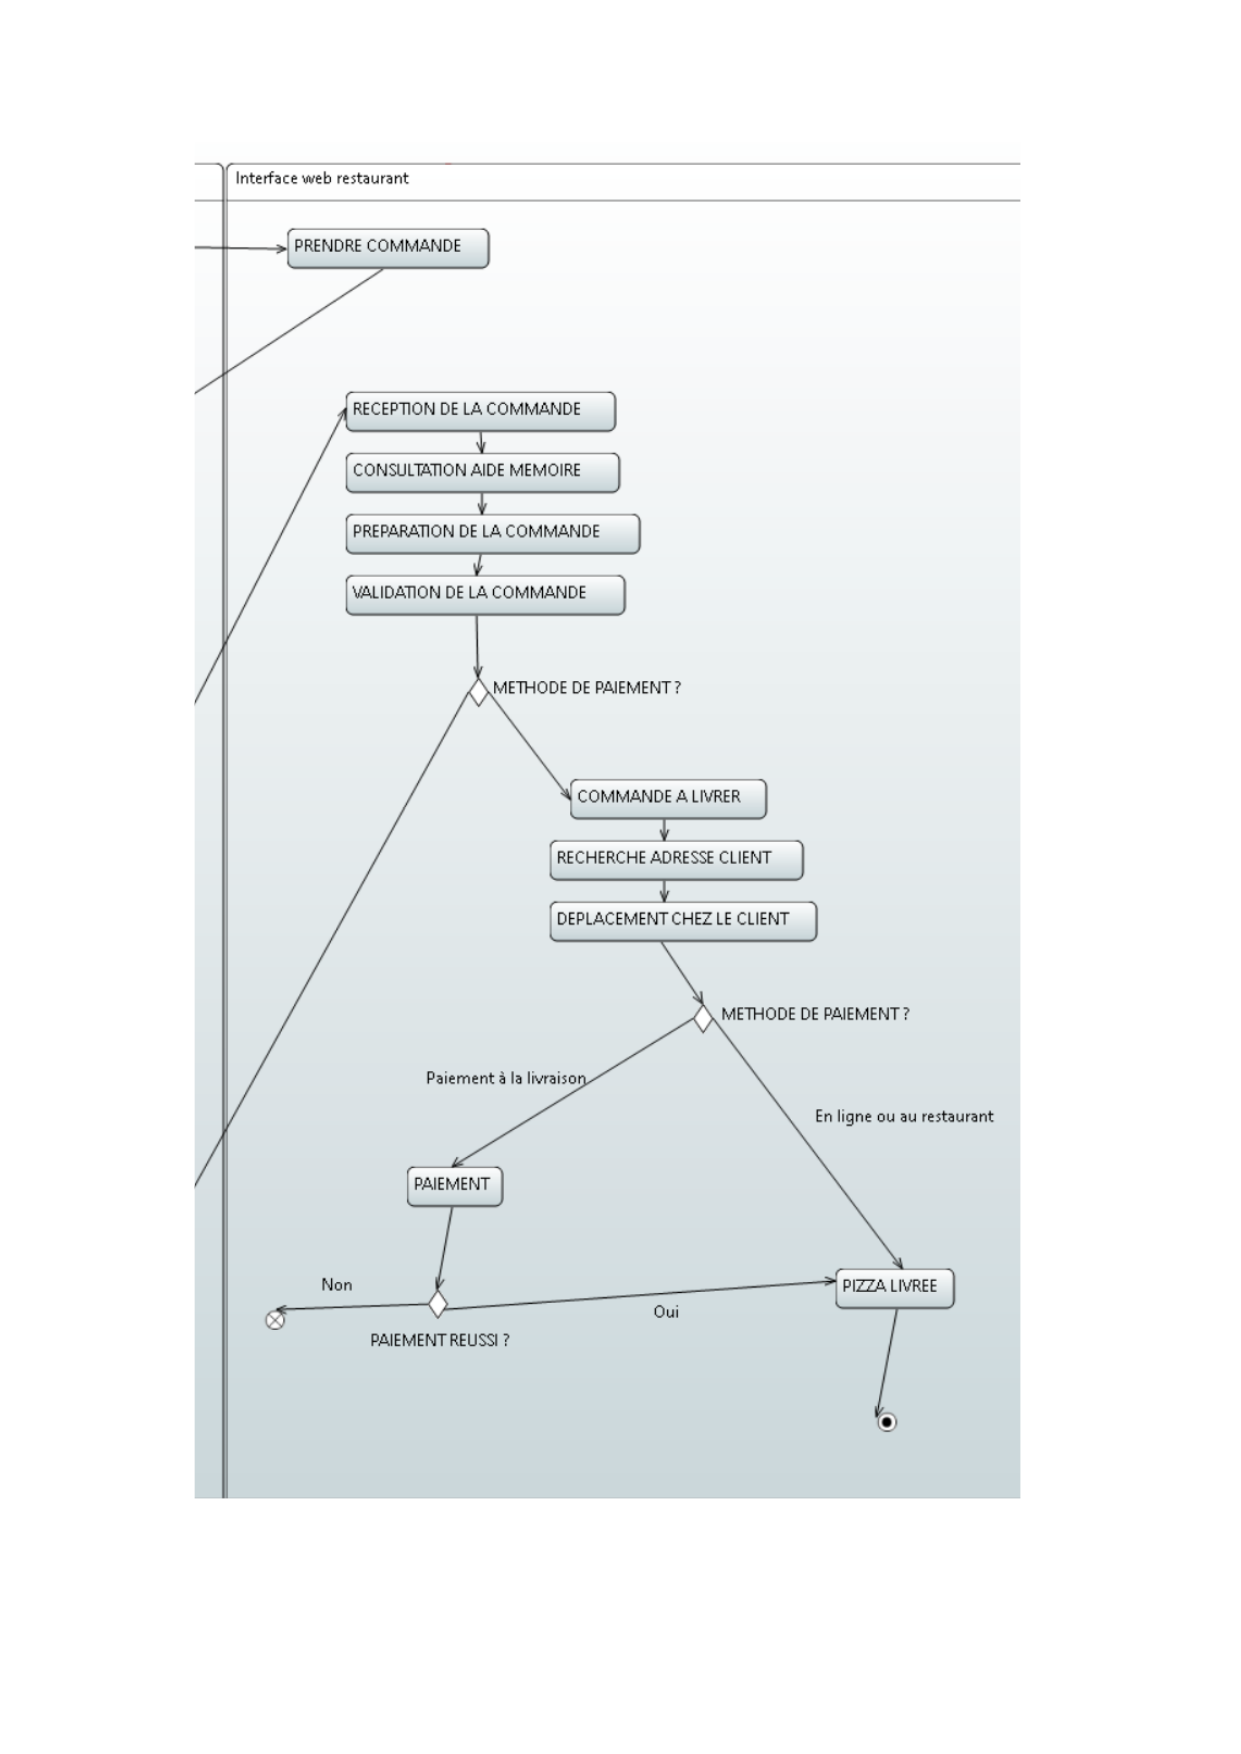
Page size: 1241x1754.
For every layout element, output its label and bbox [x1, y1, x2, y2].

picture [194, 142, 1040, 1518]
